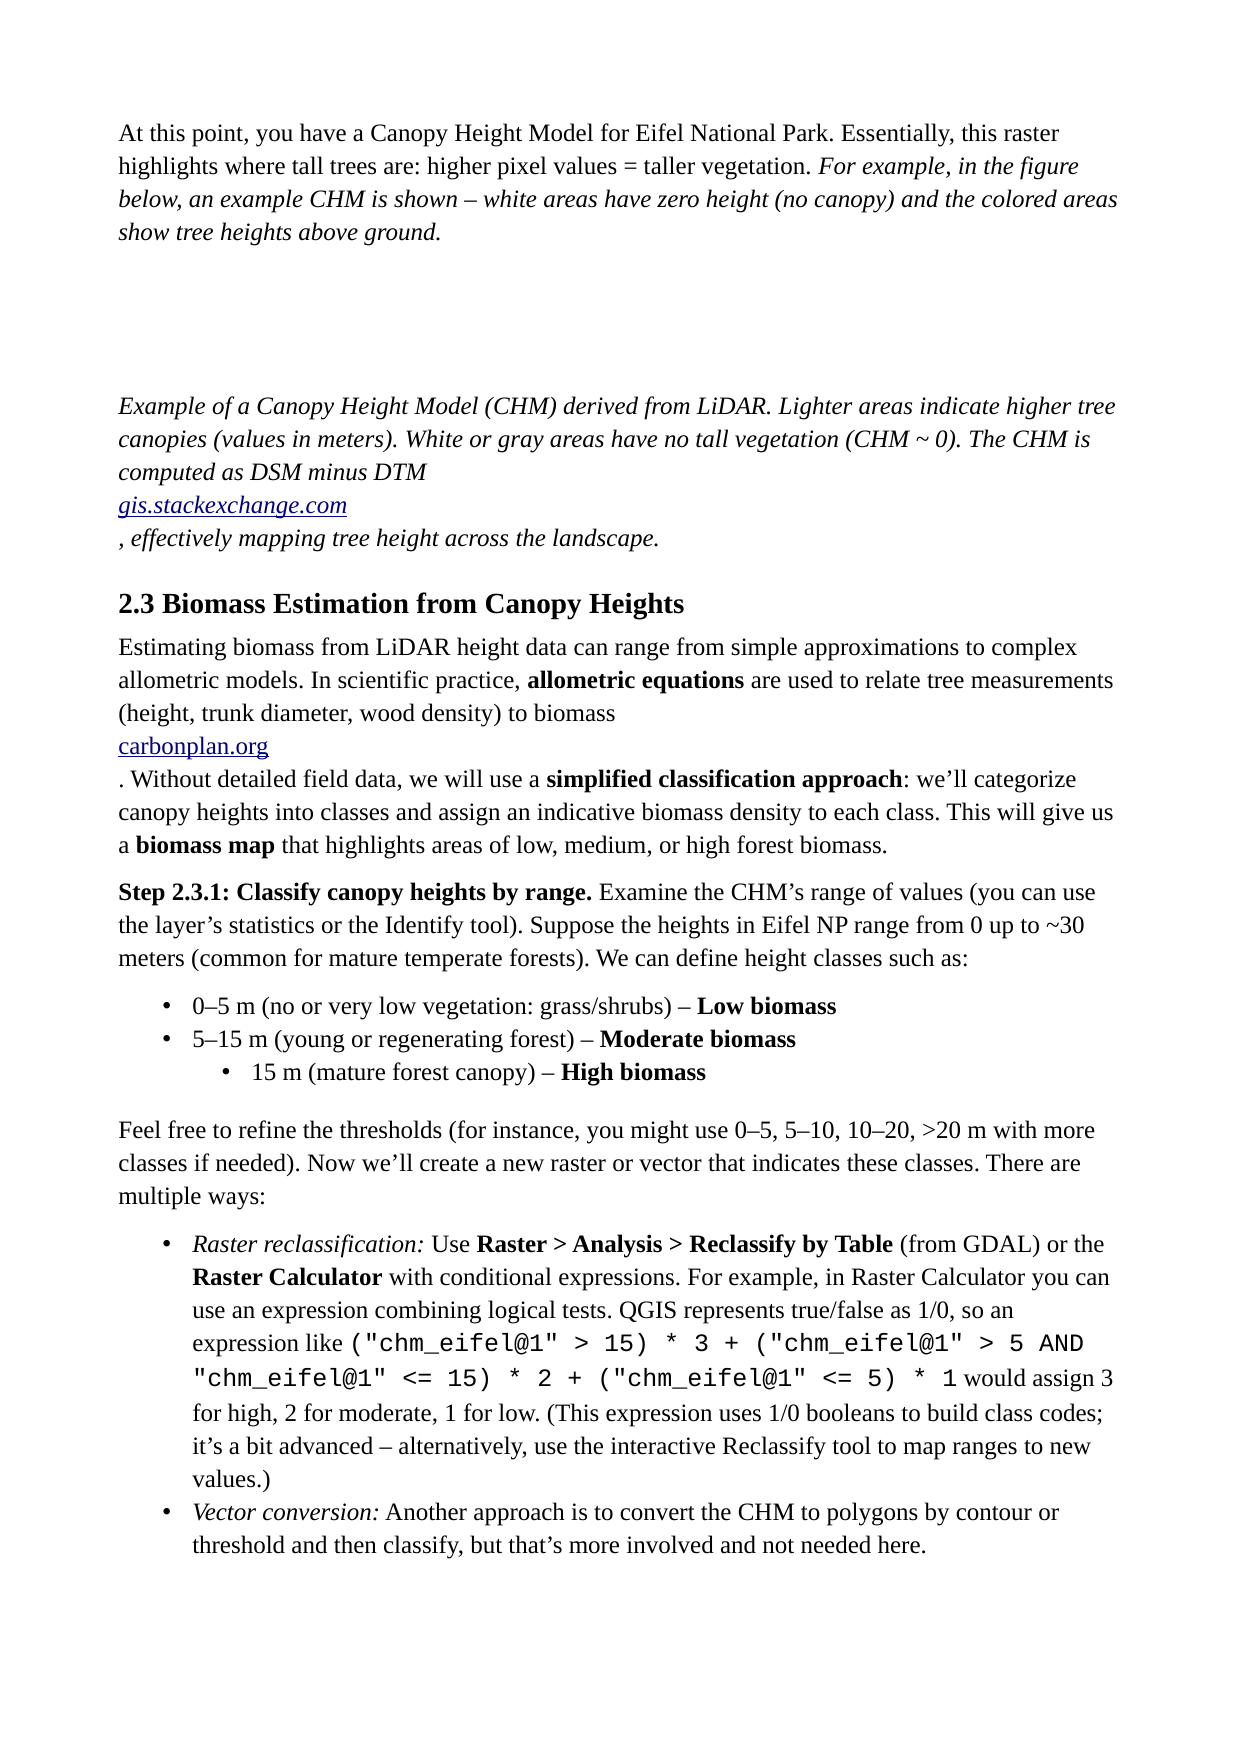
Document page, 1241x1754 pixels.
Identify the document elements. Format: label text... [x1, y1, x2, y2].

text , effectively mapping tree height across the landscape. [118, 523, 1122, 552]
list 0–5 m (no or very low vegetation: grass/shrubs) – Low biomass [162, 991, 1122, 1020]
text Step 2.3.1: Classify canopy heights by range. Examine the CHM’s range of values (you can use the layer’s statistics or the Identify tool). Suppose the heights in Eifel NP range from 0 up to ~30 meters (common for mature temperate forests). We can define height classes such as: [118, 877, 1122, 972]
list 15 m (mature forest canopy) – High biomass [222, 1057, 1063, 1086]
text At this point, you have a Canopy Height Model for Eifel National Park. Essentially, this raster highlights where tall trees are: higher pixel values = taller vegetation. For example, in the figure below, an example CHM is shown – white areas have zero height (no canopy) and the colored areas show tree heights above ground.​ [118, 118, 1122, 246]
text carbonplan.org [118, 731, 1122, 759]
text gis.stackexchange.com [118, 491, 1122, 519]
text Example of a Canopy Height Model (CHM) derived from LiDAR. Lighter areas indicate higher tree canopies (values in meters). White or gray areas have no tall vegetation (CHM ~ 0). The CHM is computed as DSM minus DTM​ [118, 391, 1122, 486]
text Feel free to refine the thresholds (for instance, you might use 0–5, 5–10, 10–20, >20 m with more classes if needed). Now we’ll create a new raster or vector that indicates these classes. There are multiple ways: [118, 1115, 1122, 1210]
list Raster reclassification: Use Raster > Analysis > Reclassify by Table (from GDAL) or the Raster Calculator with conditional expressions. For example, in Raster Calculator you can use an expression combining logical tests. QGIS represents true/false as 1/0, so an expression like ("chm_eifel@1" > 15) * 3 + ("chm_eifel@1" > 5 AND "chm_eifel@1" <= 15) * 2 + ("chm_eifel@1" <= 5) * 1 would assign 3 for high, 2 for moderate, 1 for low. (This expression uses 1/0 booleans to build class codes; it’s a bit advanced – alternatively, use the interactive Reclassify tool to map ranges to new values.) [162, 1229, 1122, 1493]
subtitle 2.3 Biomass Estimation from Canopy Heights [118, 586, 1122, 619]
list Vector conversion: Another approach is to convert the CHM to polygons by contour or threshold and then classify, but that’s more involved and not needed here. [162, 1497, 1122, 1559]
text Estimating biomass from LiDAR height data can range from simple approximations to complex allometric models. In scientific practice, allometric equations are used to relate tree measurements (height, trunk diameter, wood density) to biomass​ [118, 632, 1122, 727]
text . Without detailed field data, we will use a simplified classification approach: we’ll categorize canopy heights into classes and assign an indicative biomass density to each class. This will give us a biomass map that highlights areas of low, medium, or high forest biomass. [118, 764, 1122, 859]
list 5–15 m (young or regenerating forest) – Moderate biomass [162, 1024, 1122, 1053]
